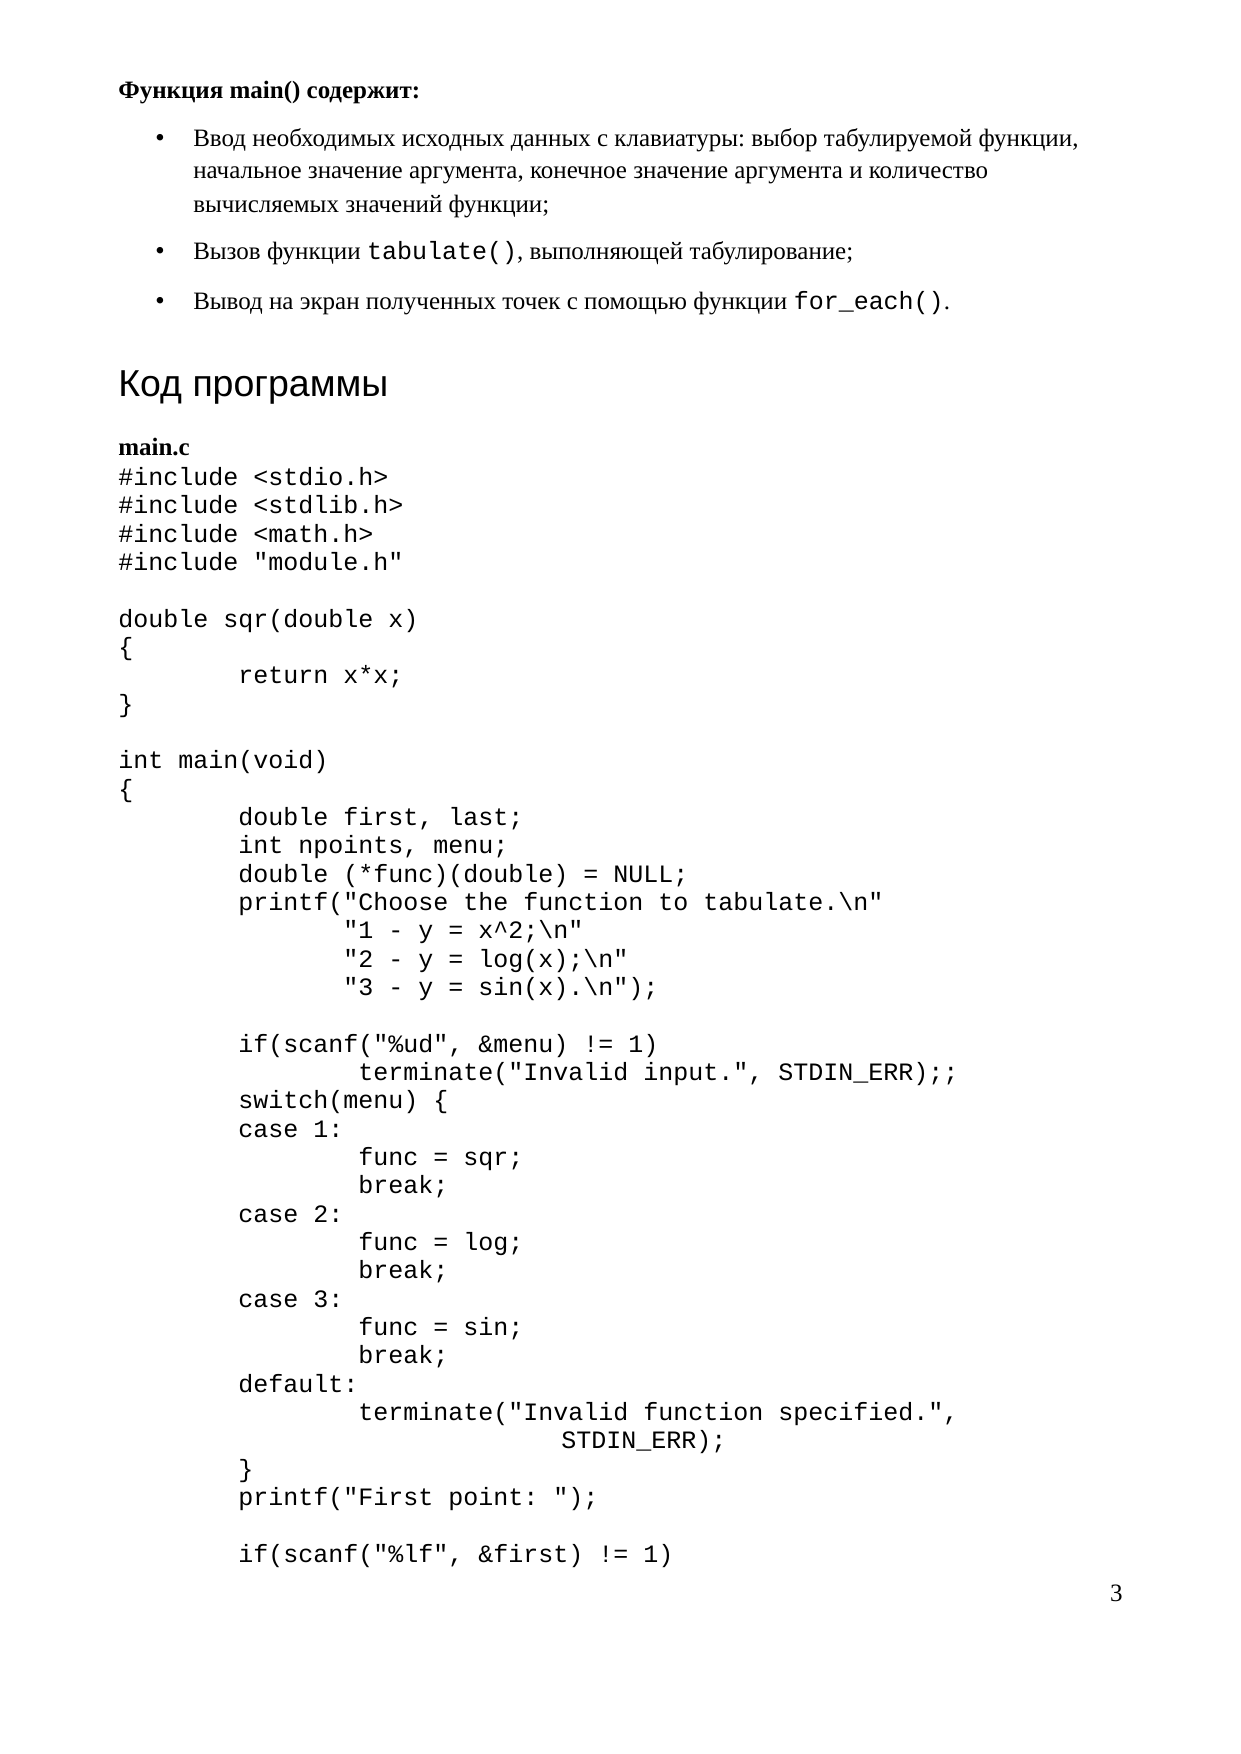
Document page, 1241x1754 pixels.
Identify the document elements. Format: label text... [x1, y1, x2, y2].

text func = sin; [118, 1315, 1122, 1343]
text switch(menu) { [118, 1088, 1122, 1116]
text func = sqr; [118, 1145, 1122, 1173]
text double (*func)(double) = NULL; [118, 861, 1122, 890]
text printf("Choose the function to tabulate.\n" [118, 890, 1122, 918]
text Функция main() содержит: [118, 75, 1122, 104]
text break; [118, 1258, 1122, 1286]
text return x*x; [118, 663, 1122, 691]
text } [118, 1456, 1122, 1485]
text double first, last; [118, 805, 1122, 833]
text int main(void) [118, 748, 1122, 776]
text } [118, 691, 1122, 720]
text func = log; [118, 1230, 1122, 1258]
text break; [118, 1173, 1122, 1201]
text { [118, 776, 1122, 805]
text #include <stdio.h> [118, 465, 1122, 493]
text terminate("Invalid input.", STDIN_ERR);; [118, 1060, 1122, 1088]
text default: [118, 1371, 1122, 1400]
text int npoints, menu; [118, 833, 1122, 861]
text case 1: [118, 1116, 1122, 1145]
text "3 - y = sin(x).\n"); [118, 975, 1122, 1003]
text STDIN_ERR); [118, 1428, 1122, 1456]
text printf("First point: "); [118, 1485, 1122, 1513]
text double sqr(double x) [118, 606, 1122, 635]
text terminate("Invalid function specified.", [118, 1400, 1122, 1428]
subtitle Код программы [118, 361, 1122, 404]
text break; [118, 1343, 1122, 1371]
text #include <stdlib.h> [118, 493, 1122, 521]
text main.c [118, 432, 1122, 460]
text if(scanf("%lf", &first) != 1) [118, 1541, 1122, 1570]
list Вывод на экран полученных точек с помощью функции for_each(). [156, 286, 1122, 317]
text "2 - y = log(x);\n" [118, 946, 1122, 975]
text #include "module.h" [118, 550, 1122, 578]
text #include <math.h> [118, 521, 1122, 550]
text "1 - y = x^2;\n" [118, 918, 1122, 946]
list Вызов функции tabulate(), выполняющей табулирование; [156, 236, 1122, 267]
text if(scanf("%ud", &menu) != 1) [118, 1031, 1122, 1060]
text { [118, 635, 1122, 663]
text case 2: [118, 1201, 1122, 1230]
list Ввод необходимых исходных данных с клавиатуры: выбор табулируемой функции, начальное значение аргумента, конечное значение аргумента и количество вычисляемых значений функции; [156, 123, 1122, 217]
text case 3: [118, 1286, 1122, 1315]
